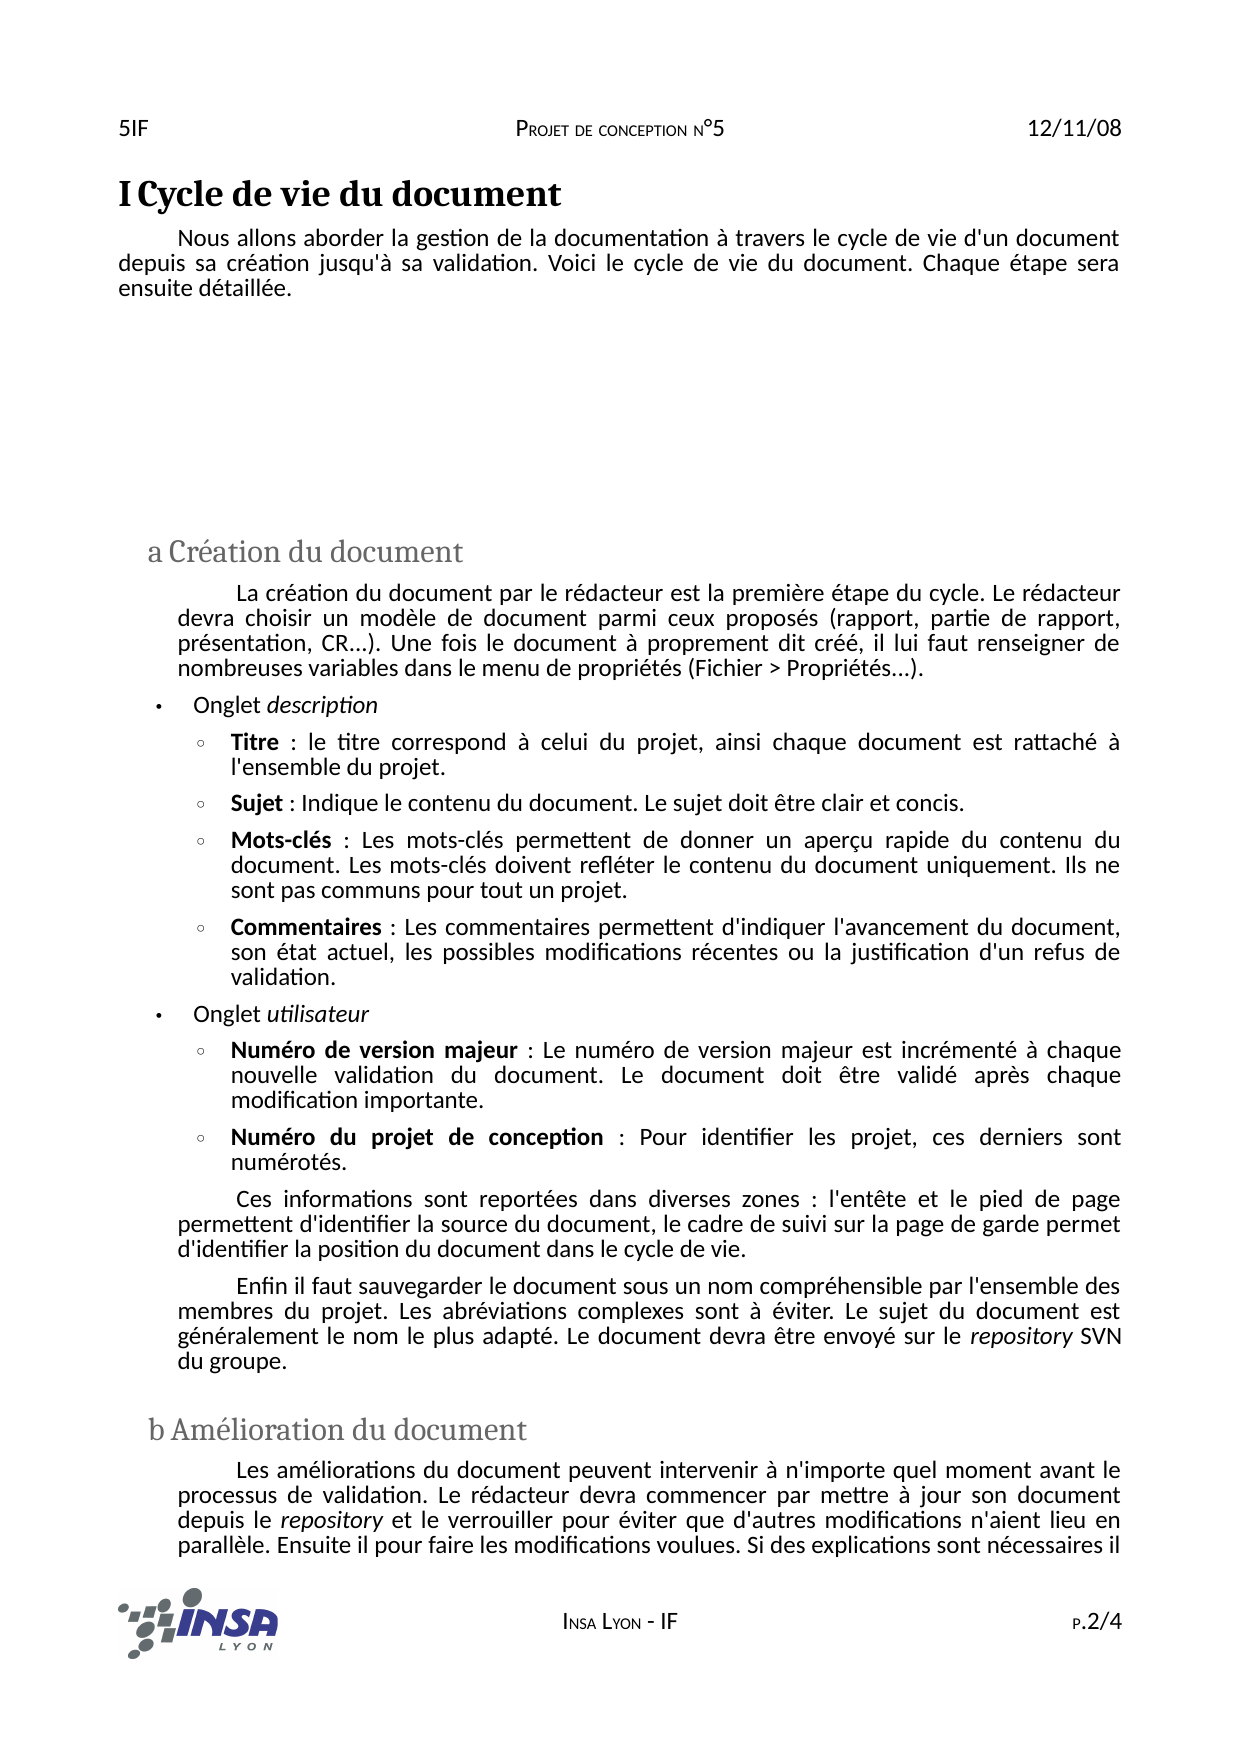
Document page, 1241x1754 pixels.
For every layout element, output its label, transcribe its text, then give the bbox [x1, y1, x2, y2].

text Enfin il faut sauvegarder le document sous un nom compréhensible par l'ensemble des membres du projet. Les abréviations complexes sont à éviter. Le sujet du document est généralement le nom le plus adapté. Le document devra être envoyé sur le repository SVN du groupe. [177, 1275, 1122, 1375]
list Onglet description [156, 694, 1122, 719]
list Mots-clés : Les mots-clés permettent de donner un aperçu rapide du contenu du document. Les mots-clés doivent refléter le contenu du document uniquement. Ils ne sont pas communs pour tout un projet. [193, 830, 1122, 905]
subtitle Amélioration du document [118, 1411, 1122, 1448]
text Les améliorations du document peuvent intervenir à n'importe quel moment avant le processus de validation. Le rédacteur devra commencer par mettre à jour son document depuis le repository et le verrouiller pour éviter que d'autres modifications n'aient lieu en parallèle. Ensuite il pour faire les modifications voulues. Si des explications sont nécessaires il [177, 1460, 1122, 1560]
text Ces informations sont reportées dans diverses zones : l'entête et le pied de page permettent d'identifier la source du document, le cadre de suivi sur la page de garde permet d'identifier la position du document dans le cycle de vie. [177, 1188, 1122, 1263]
subtitle Création du document [118, 338, 1122, 571]
text La création du document par le rédacteur est la première étape du cycle. Le rédacteur devra choisir un modèle de document parmi ceux proposés (rapport, partie de rapport, présentation, CR...). Une fois le document à proprement dit créé, il lui faut renseigner de nombreuses variables dans le menu de propriétés (Fichier > Propriétés...). [177, 583, 1122, 683]
list Onglet utilisateur [156, 1003, 1122, 1028]
list Commentaires : Les commentaires permettent d'indiquer l'avancement du document, son état actuel, les possibles modifications récentes ou la justification d'un refus de validation. [193, 916, 1122, 991]
list Numéro de version majeur : Le numéro de version majeur est incrémenté à chaque nouvelle validation du document. Le document doit être validé après chaque modification importante. [193, 1040, 1122, 1115]
list Titre : le titre correspond à celui du projet, ainsi chaque document est rattaché à l'ensemble du projet. [193, 731, 1122, 781]
picture [118, 1588, 278, 1659]
list Numéro du projet de conception : Pour identifier les projet, ces derniers sont numérotés. [193, 1127, 1122, 1177]
text Nous allons aborder la gestion de la documentation à travers le cycle de vie d'un document depuis sa création jusqu'à sa validation. Voici le cycle de vie du document. Chaque étape sera ensuite détaillée. [118, 227, 1122, 302]
subtitle Cycle de vie du document [118, 173, 1122, 216]
list Sujet : Indique le contenu du document. Le sujet doit être clair et concis. [193, 793, 1122, 818]
